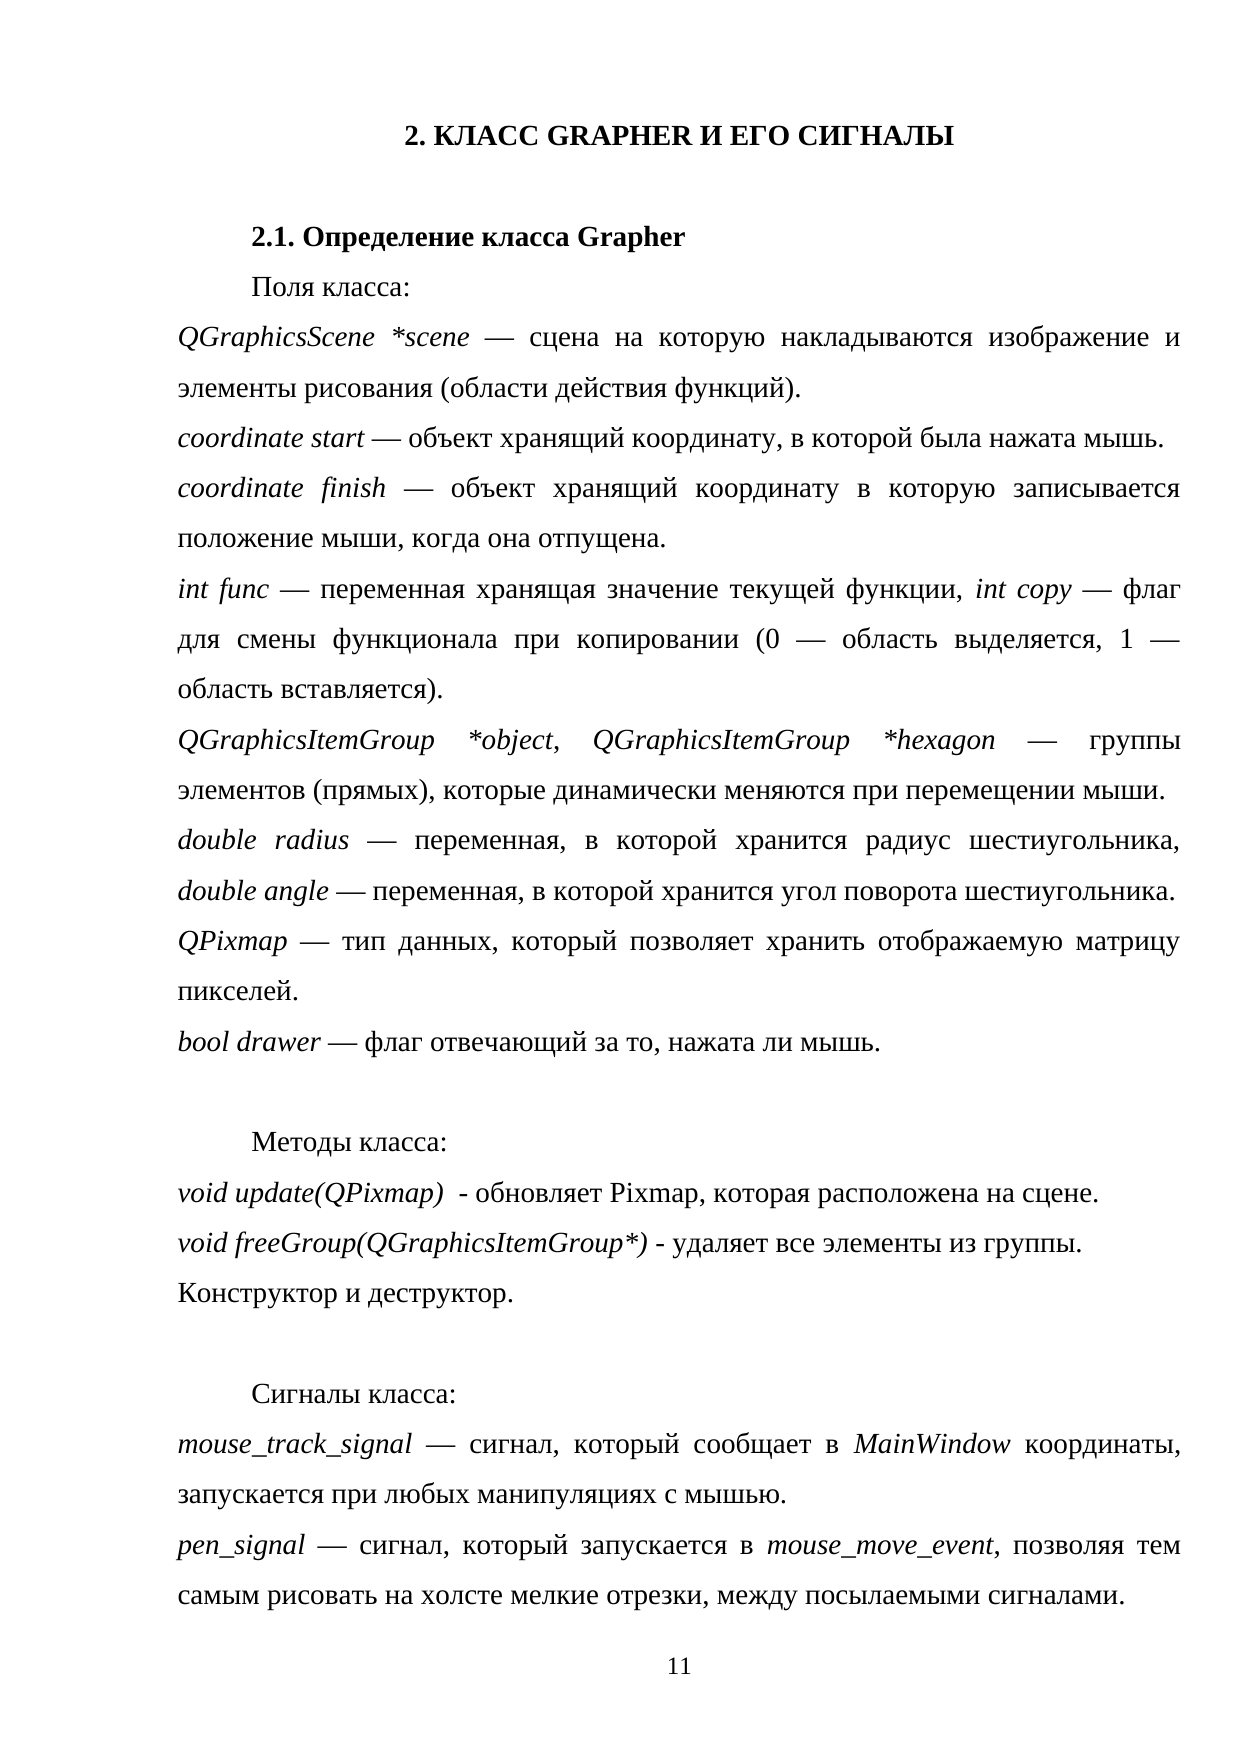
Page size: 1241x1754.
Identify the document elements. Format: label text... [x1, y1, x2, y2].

text mouse_track_signal — сигнал, который сообщает в MainWindow координаты, запускается при любых манипуляциях с мышью. [177, 1426, 1181, 1510]
text Поля класса: [177, 269, 1181, 303]
text coordinate finish — объект хранящий координату в которую записывается положение мыши, когда она отпущена. [177, 470, 1181, 554]
text QPixmap — тип данных, который позволяет хранить отображаемую матрицу пикселей. [177, 923, 1181, 1007]
text QGraphicsItemGroup *object, QGraphicsItemGroup *hexagon — группы элементов (прямых), которые динамически меняются при перемещении мыши. [177, 722, 1181, 806]
text void update(QPixmap) - обновляет Pixmap, которая расположена на сцене. [177, 1175, 1181, 1208]
text coordinate start — объект хранящий координату, в которой была нажата мышь. [177, 420, 1181, 453]
text int func — переменная хранящая значение текущей функции, int copy — флаг для смены функционала при копировании (0 — область выделяется, 1 — область вставляется). [177, 571, 1181, 705]
text double radius — переменная, в которой хранится радиус шестиугольника, double angle — переменная, в которой хранится угол поворота шестиугольника. [177, 822, 1181, 906]
text void freeGroup(QGraphicsItemGroup*) - удаляет все элементы из группы. [177, 1225, 1181, 1258]
text Сигналы класса: [177, 1376, 1181, 1409]
text pen_signal — сигнал, который запускается в mouse_move_event, позволяя тем самым рисовать на холсте мелкие отрезки, между посылаемыми сигналами. [177, 1527, 1181, 1611]
subtitle 2.1. Определение класса Grapher [177, 219, 1181, 252]
subtitle 2. КЛАСС GRAPHER И ЕГО СИГНАЛЫ [177, 118, 1181, 152]
text bool drawer — флаг отвечающий за то, нажата ли мышь. [177, 1024, 1181, 1057]
text QGraphicsScene *scene — сцена на которую накладываются изображение и элементы рисования (области действия функций). [177, 319, 1181, 403]
text Методы класса: [177, 1124, 1181, 1158]
text Конструктор и деструктор. [177, 1275, 1181, 1309]
